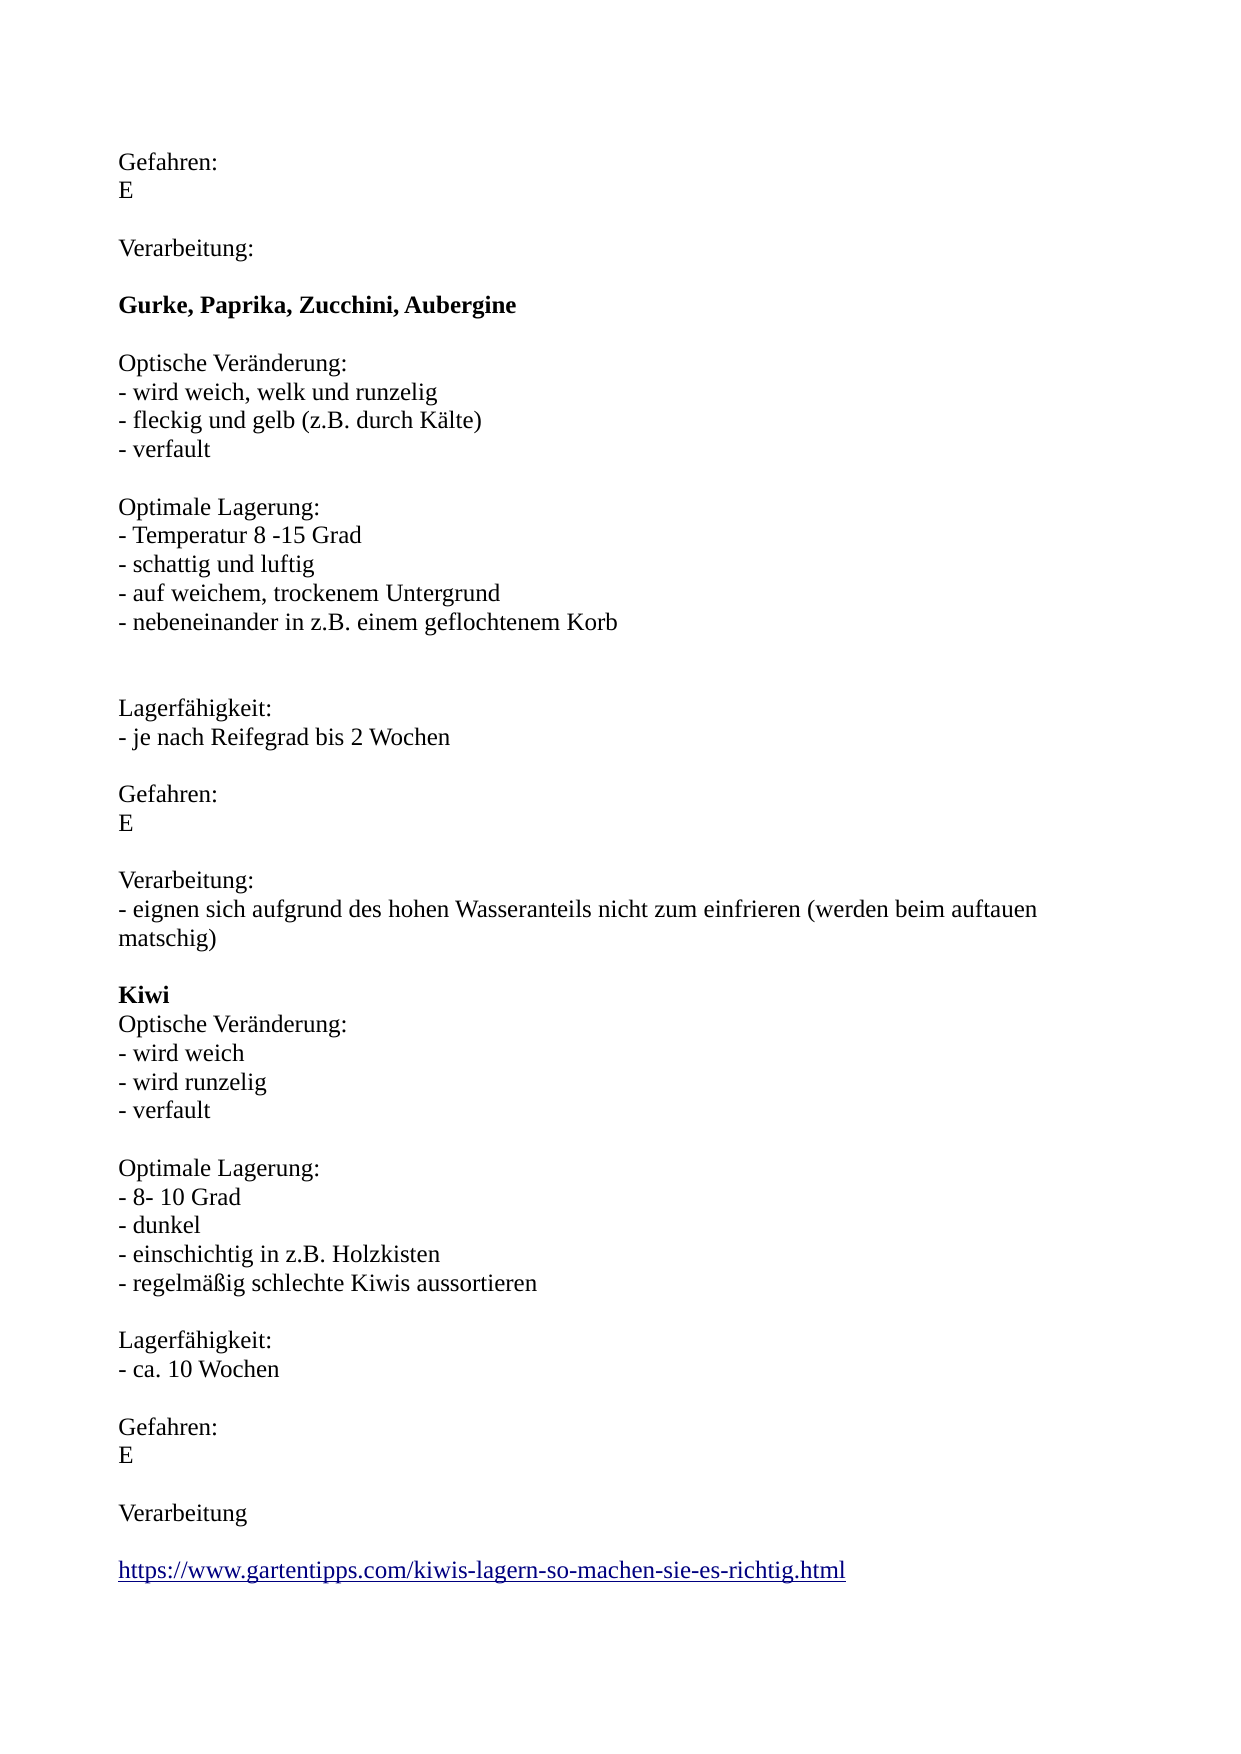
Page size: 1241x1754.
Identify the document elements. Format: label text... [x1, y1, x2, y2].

text Optische Veränderung: [118, 348, 1122, 377]
text - wird weich, welk und runzelig [118, 377, 1122, 406]
text - verfault [118, 1096, 1122, 1124]
text - fleckig und gelb (z.B. durch Kälte) [118, 406, 1122, 434]
text Optimale Lagerung: [118, 1153, 1122, 1182]
text - schattig und luftig [118, 549, 1122, 578]
text Gefahren: [118, 1412, 1122, 1441]
text - wird runzelig [118, 1067, 1122, 1096]
text E [118, 808, 1122, 837]
text Lagerfähigkeit: [118, 1326, 1122, 1354]
text Kiwi [118, 981, 1122, 1009]
text Verarbeitung: [118, 866, 1122, 894]
text - dunkel [118, 1211, 1122, 1239]
text Gurke, Paprika, Zucchini, Aubergine [118, 291, 1122, 319]
text - je nach Reifegrad bis 2 Wochen [118, 722, 1122, 751]
text - regelmäßig schlechte Kiwis aussortieren [118, 1268, 1122, 1297]
text Verarbeitung [118, 1498, 1122, 1527]
text Verarbeitung: [118, 233, 1122, 262]
text E [118, 1441, 1122, 1469]
text - Temperatur 8 -15 Grad [118, 521, 1122, 549]
text Optische Veränderung: [118, 1009, 1122, 1038]
text E [118, 176, 1122, 204]
text - wird weich [118, 1038, 1122, 1067]
text Lagerfähigkeit: [118, 693, 1122, 722]
text - 8- 10 Grad [118, 1182, 1122, 1211]
text - eignen sich aufgrund des hohen Wasseranteils nicht zum einfrieren (werden beim auftauen matschig) [118, 894, 1122, 952]
text https://www.gartentipps.com/kiwis-lagern-so-machen-sie-es-richtig.html [118, 1556, 1122, 1584]
text - auf weichem, trockenem Untergrund [118, 578, 1122, 607]
text Optimale Lagerung: [118, 492, 1122, 521]
text - einschichtig in z.B. Holzkisten [118, 1239, 1122, 1268]
text - nebeneinander in z.B. einem geflochtenem Korb [118, 607, 1122, 636]
text Gefahren: [118, 779, 1122, 808]
text - verfault [118, 434, 1122, 463]
text - ca. 10 Wochen [118, 1354, 1122, 1383]
text Gefahren: [118, 147, 1122, 176]
